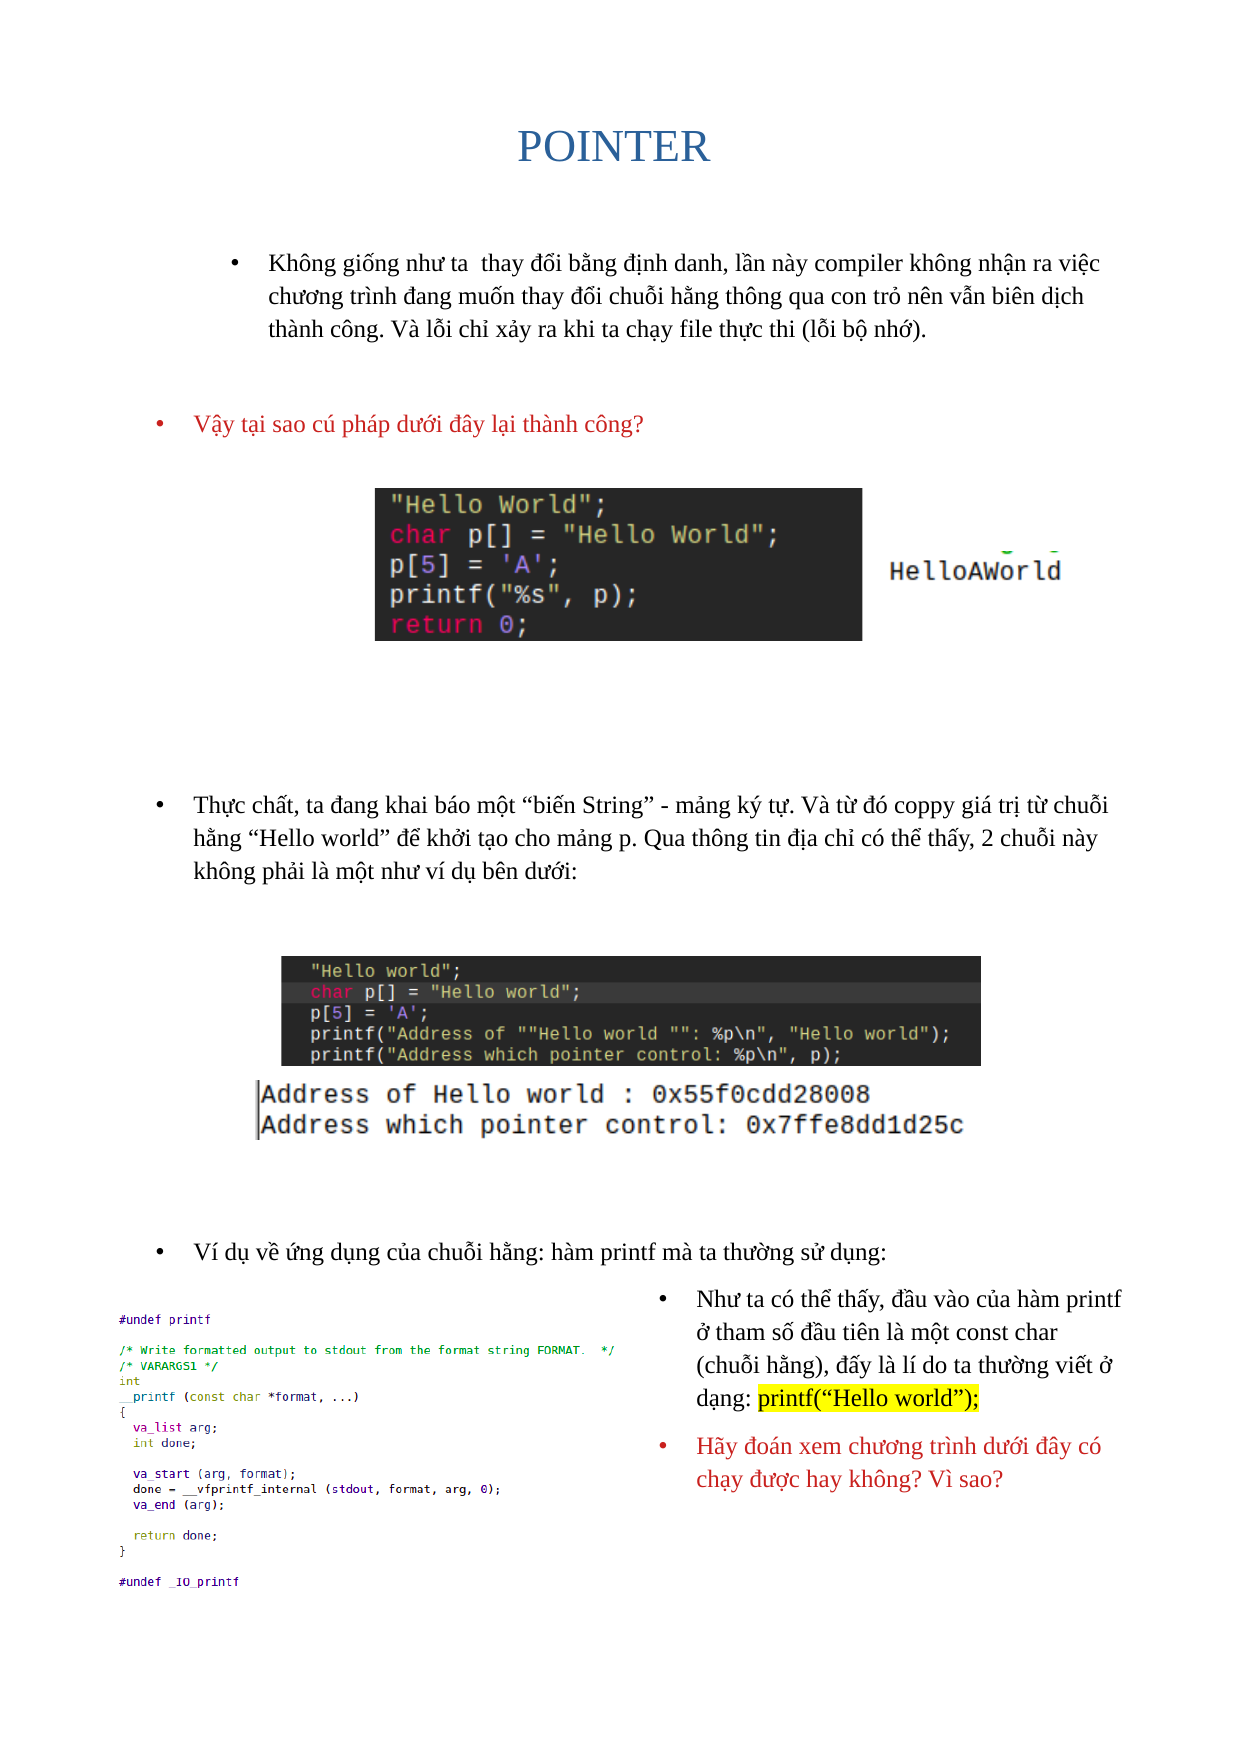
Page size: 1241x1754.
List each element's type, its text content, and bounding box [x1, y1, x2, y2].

list Vậy tại sao cú pháp dưới đây lại thành công? [156, 409, 1122, 438]
list Thực chất, ta đang khai báo một “biến String” - mảng ký tự. Và từ đó coppy giá trị từ chuỗi hằng “Hello world” để khởi tạo cho mảng p. Qua thông tin địa chỉ có thể thấy, 2 chuỗi này không phải là một như ví dụ bên dưới: [156, 790, 1122, 885]
picture [281, 956, 981, 1066]
picture [255, 1080, 995, 1140]
picture [374, 488, 863, 641]
picture [888, 551, 1061, 585]
list Không giống như ta thay đổi bằng định danh, lần này compiler không nhận ra việc chương trình đang muốn thay đổi chuỗi hằng thông qua con trỏ nên vẫn biên dịch thành công. Và lỗi chỉ xảy ra khi ta chạy file thực thi (lỗi bộ nhớ). [231, 248, 1122, 343]
list Ví dụ về ứng dụng của chuỗi hằng: hàm printf mà ta thường sử dụng: [156, 1237, 1122, 1266]
list Hãy đoán xem chương trình dưới đây có chạy được hay không? Vì sao? [621, 1431, 1122, 1493]
picture [113, 1295, 621, 1588]
list Như ta có thể thấy, đầu vào của hàm printf ở tham số đầu tiên là một const char (chuỗi hằng), đấy là lí do ta thường viết ở dạng: printf(“Hello world”); [156, 1284, 1122, 1412]
